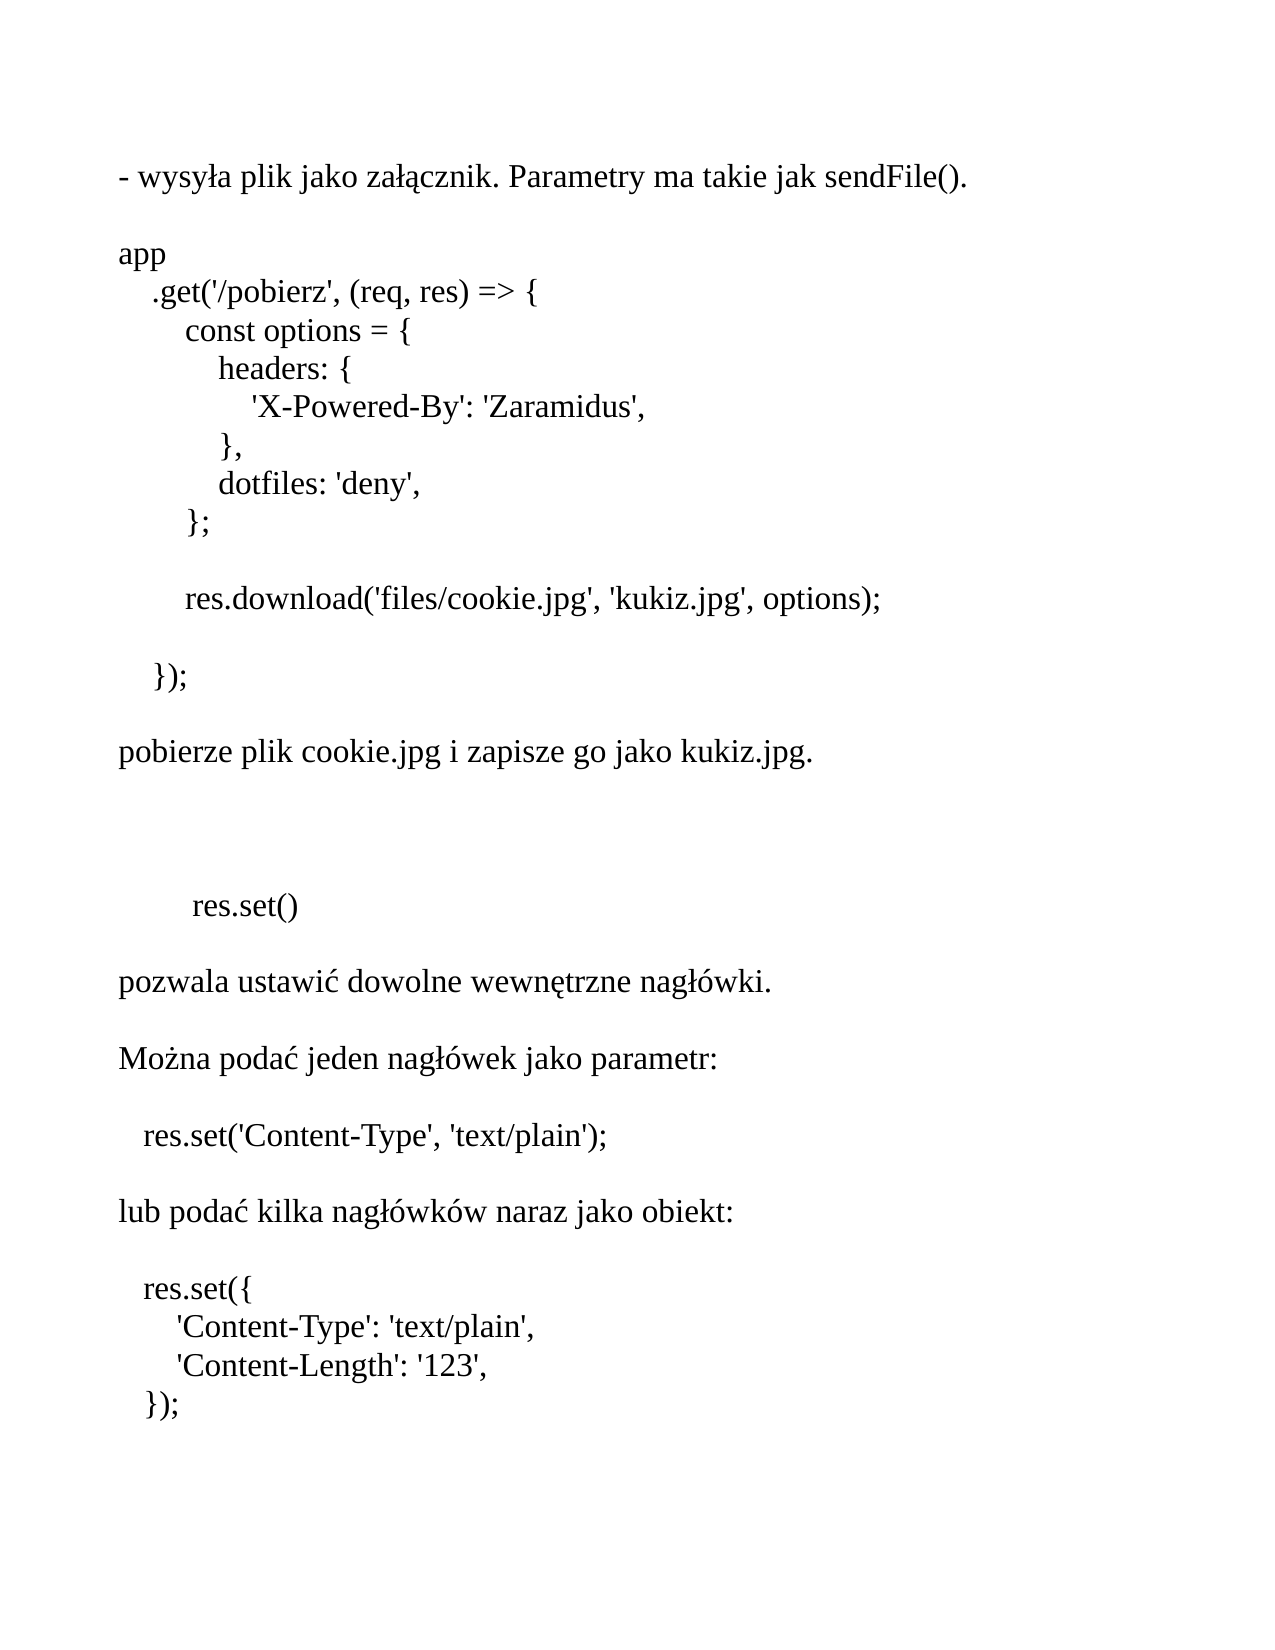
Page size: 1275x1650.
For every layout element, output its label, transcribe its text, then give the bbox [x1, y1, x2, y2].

text }); [118, 655, 1157, 693]
text headers: { [118, 348, 1157, 386]
text .get('/pobierz', (req, res) => { [118, 271, 1157, 310]
text const options = { [118, 310, 1157, 348]
text }; [118, 501, 1157, 540]
text }, [118, 425, 1157, 463]
text Można podać jeden nagłówek jako parametr: [118, 1038, 1157, 1076]
text - wysyła plik jako załącznik. Parametry ma takie jak sendFile(). [118, 156, 1157, 195]
text res.set('Content-Type', 'text/plain'); [118, 1115, 1157, 1153]
text res.set({ [118, 1268, 1157, 1306]
text 'Content-Type': 'text/plain', [118, 1306, 1157, 1345]
text lub podać kilka nagłówków naraz jako obiekt: [118, 1191, 1157, 1230]
text 'Content-Length': '123', [118, 1345, 1157, 1383]
text 'X-Powered-By': 'Zaramidus', [118, 386, 1157, 425]
text pozwala ustawić dowolne wewnętrzne nagłówki. [118, 961, 1157, 1000]
text dotfiles: 'deny', [118, 463, 1157, 501]
text res.download('files/cookie.jpg', 'kukiz.jpg', options); [118, 578, 1157, 616]
text app [118, 233, 1157, 271]
text res.set() [118, 885, 1157, 923]
text }); [118, 1383, 1157, 1421]
text pobierze plik cookie.jpg i zapisze go jako kukiz.jpg. [118, 731, 1157, 770]
